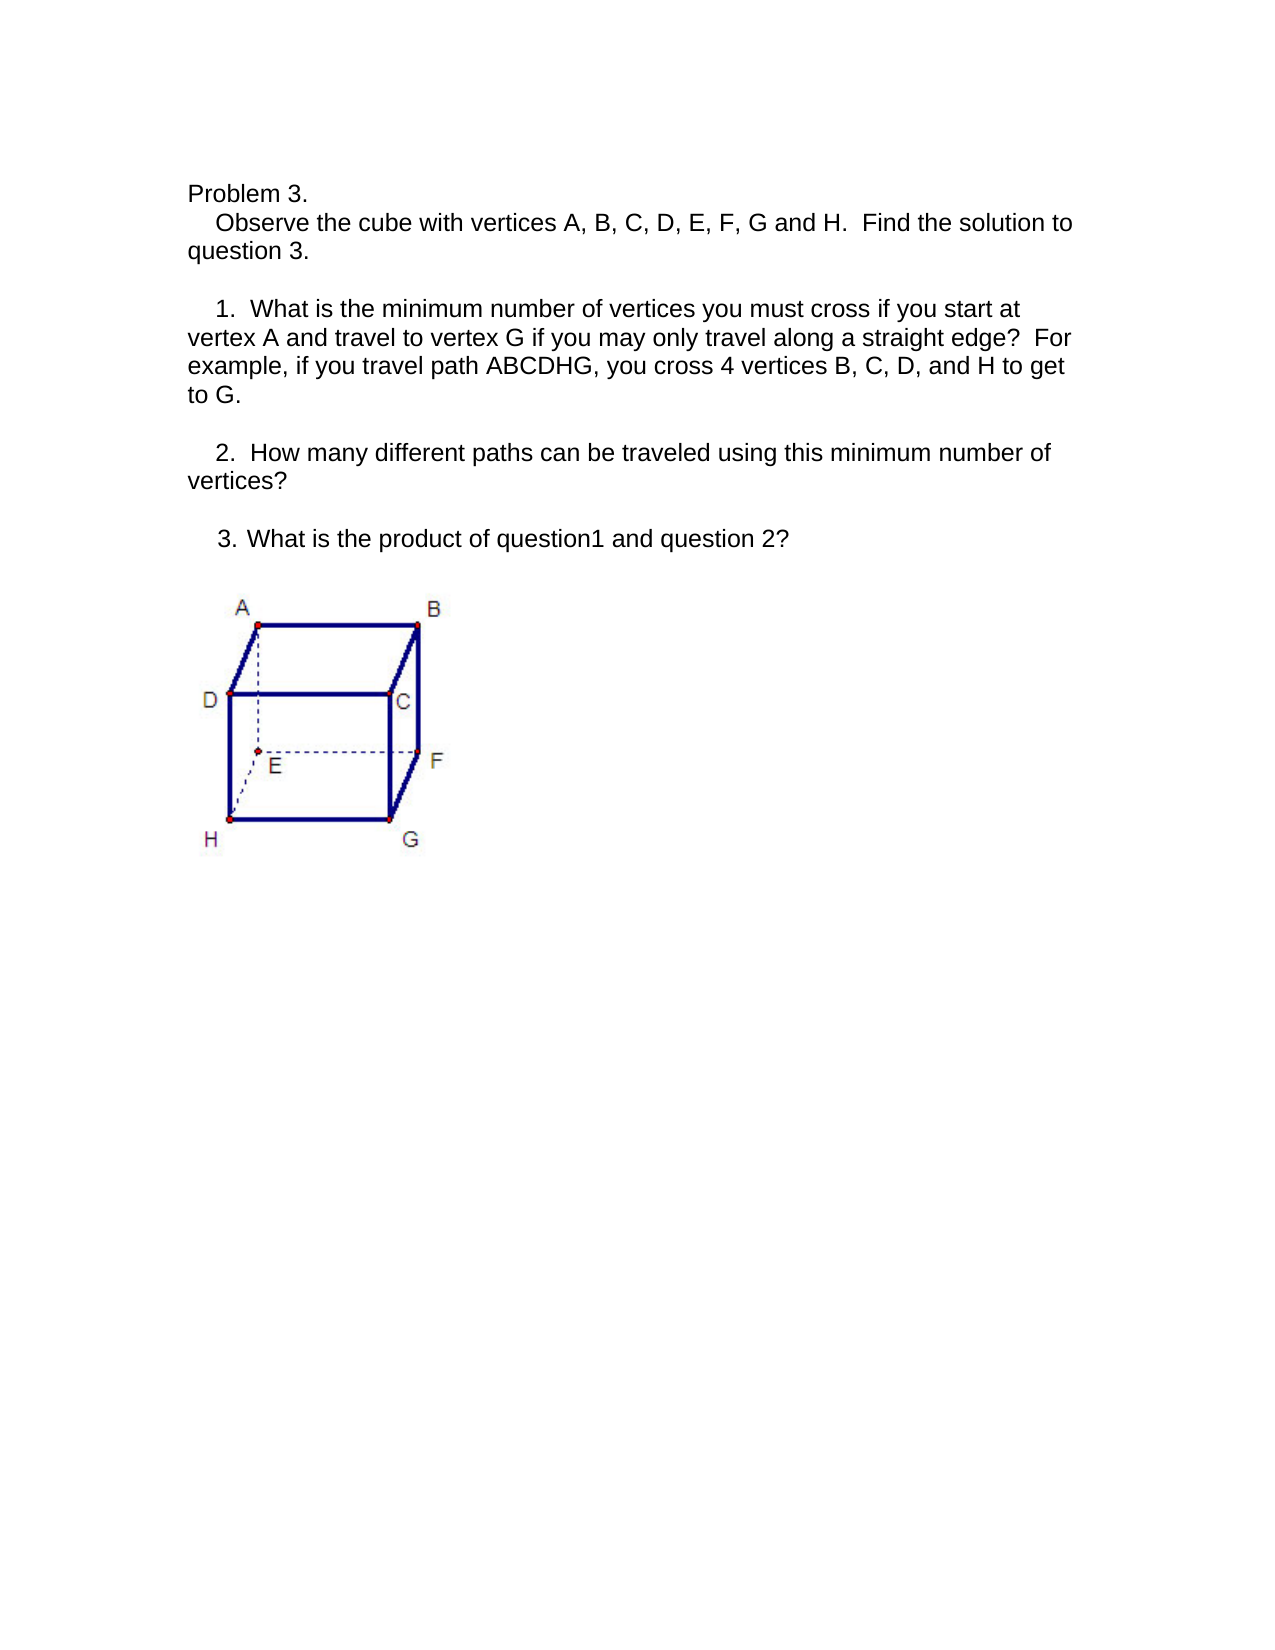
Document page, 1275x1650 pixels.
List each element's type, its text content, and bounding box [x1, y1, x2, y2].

picture [187, 581, 457, 866]
text Problem 3. [187, 179, 1087, 207]
list What is the product of question1 and question 2? [217, 524, 1087, 552]
text 1. What is the minimum number of vertices you must cross if you start at vertex A and travel to vertex G if you may only travel along a straight edge? For example, if you travel path ABCDHG, you cross 4 vertices B, C, D, and H to get to G. [187, 294, 1087, 409]
text 2. How many different paths can be traveled using this minimum number of vertices? [187, 437, 1087, 495]
text Observe the cube with vertices A, B, C, D, E, F, G and H. Find the solution to question 3. [187, 207, 1087, 265]
